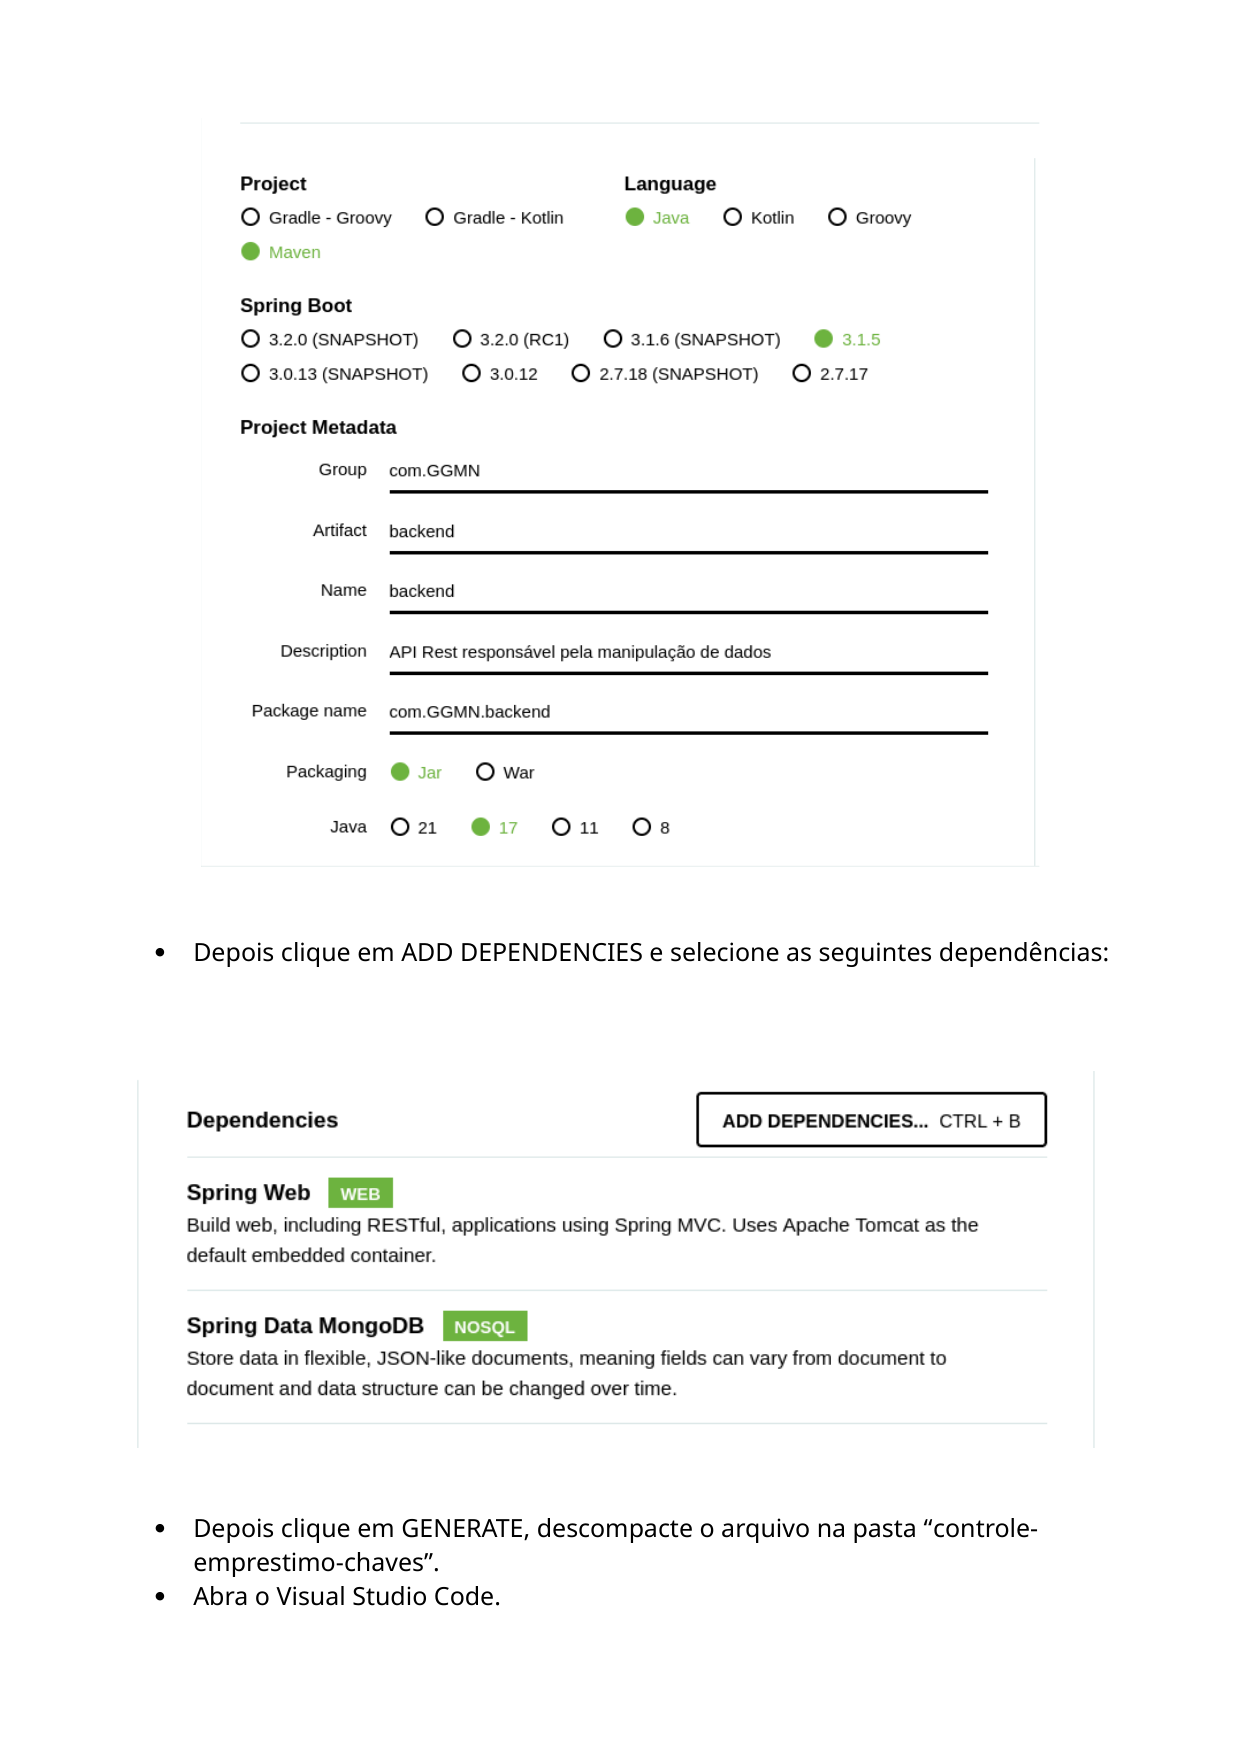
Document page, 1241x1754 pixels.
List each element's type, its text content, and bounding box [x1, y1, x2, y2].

list Depois clique em ADD DEPENDENCIES e selecione as seguintes dependências: [156, 935, 1122, 969]
picture [136, 1071, 1104, 1448]
list Abra o Visual Studio Code. [156, 1579, 1122, 1613]
picture [201, 118, 1040, 867]
list Depois clique em GENERATE, descompacte o arquivo na pasta “controle-emprestimo-chaves”. [156, 1511, 1122, 1579]
